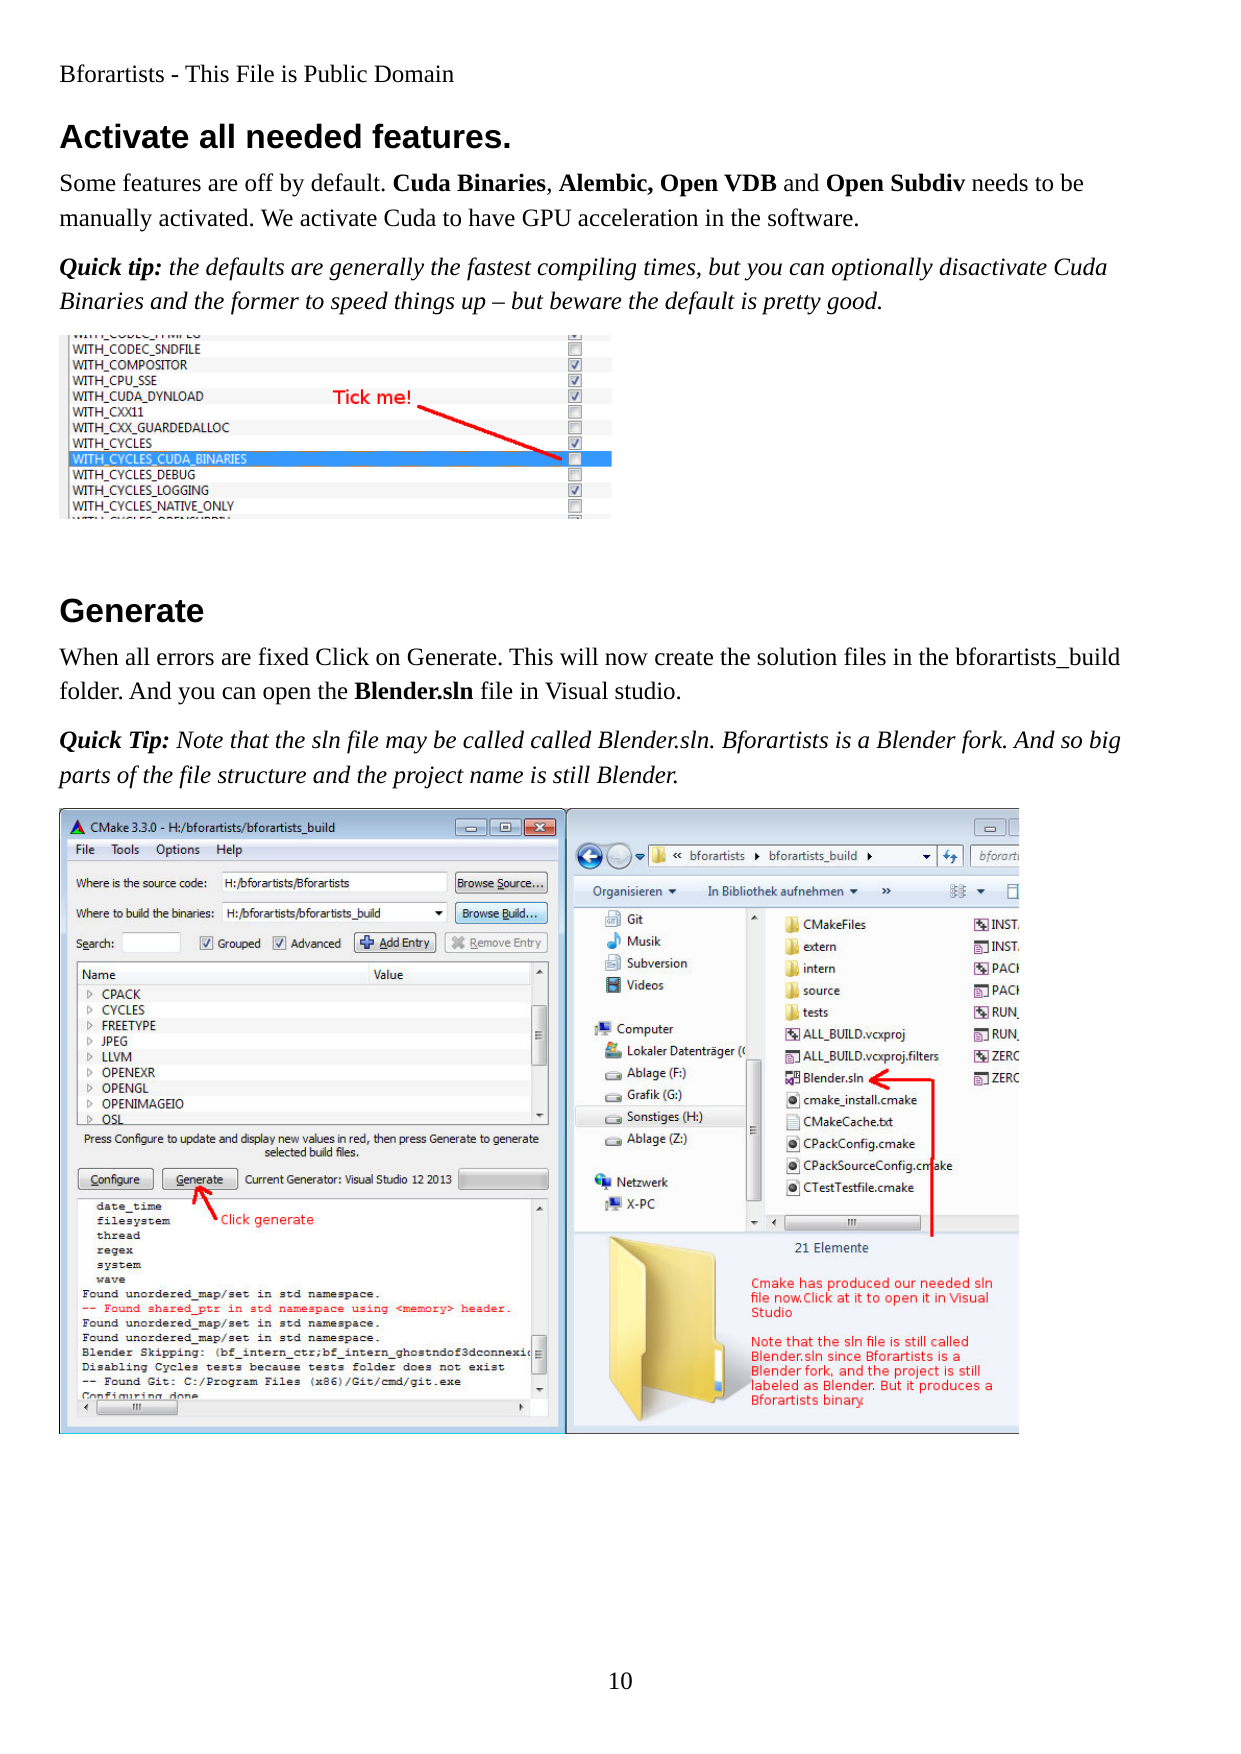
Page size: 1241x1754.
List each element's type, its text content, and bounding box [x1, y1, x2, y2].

subtitle Generate [59, 591, 1181, 629]
text Quick Tip: Note that the sln file may be called called Blender.sln. Bforartists is a Blender fork. And so big parts of the file structure and the project name is still Blender. [59, 725, 1181, 788]
text When all errors are fixed Click on Generate. This will now create the solution files in the bforartists_build folder. And you can open the Blender.sln file in Visual studio. [59, 642, 1181, 705]
text Quick tip: the defaults are generally the fastest compiling times, but you can optionally disactivate Cuda Binaries and the former to speed things up – but beware the default is pretty good. [59, 252, 1181, 315]
text Some features are off by default. Cuda Binaries, Alembic, Open VDB and Open Subdiv needs to be manually activated. We activate Cuda to have GPU acceleration in the software. [59, 168, 1181, 232]
picture [59, 808, 1020, 1434]
picture [59, 335, 612, 519]
subtitle Activate all needed features. [59, 117, 1181, 156]
